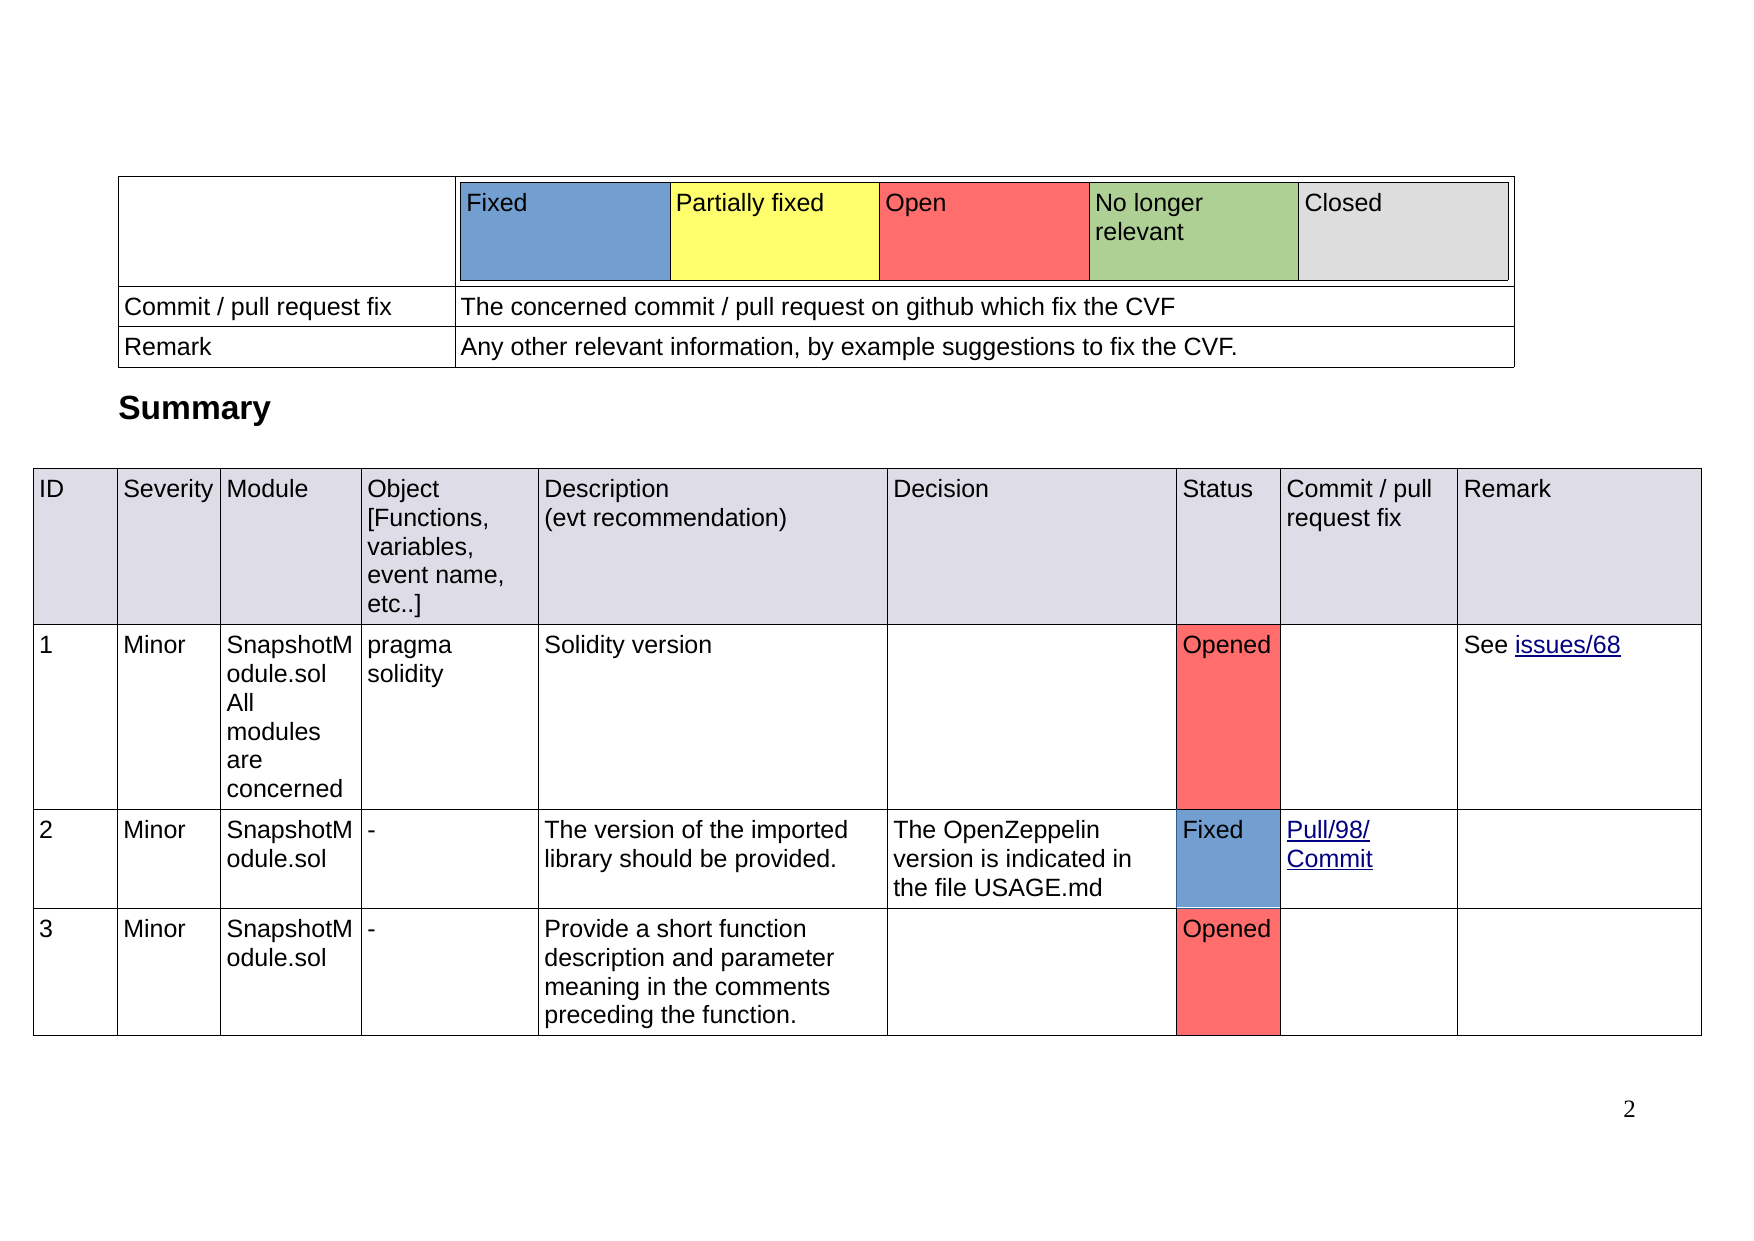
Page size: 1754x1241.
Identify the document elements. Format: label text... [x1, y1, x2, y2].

table_header Closed [1299, 183, 1508, 280]
table_header Decision [888, 469, 1176, 624]
table_header Object [Functions, variables, event name, etc..] [362, 469, 538, 624]
table_cell See issues/68 [1458, 625, 1701, 809]
table_header ID [34, 469, 117, 624]
table_cell [1458, 909, 1701, 1035]
table_cell [888, 909, 1176, 1035]
table_cell The version of the imported library should be provided. [539, 810, 887, 907]
table_cell SnapshotModule.sol All modules are concerned [221, 625, 361, 809]
table_cell - [362, 810, 538, 907]
table_header Partially fixed [671, 183, 879, 280]
table_header Commit / pull request fix [1281, 469, 1457, 624]
table_cell [119, 177, 455, 286]
table_header Module [221, 469, 361, 624]
subtitle Summary [118, 387, 1635, 426]
table_header No longer relevant [1090, 183, 1298, 280]
table_cell [1281, 625, 1457, 809]
table_cell SnapshotModule.sol [221, 909, 361, 1035]
table_header Remark [1458, 469, 1701, 624]
table_header Fixed [461, 183, 670, 280]
table_cell The OpenZeppelin version is indicated in the file USAGE.md [888, 810, 1176, 907]
table_cell Opened [1177, 909, 1280, 1035]
table_cell [1458, 810, 1701, 907]
table_cell SnapshotModule.sol [221, 810, 361, 907]
table_cell Commit / pull request fix [119, 287, 455, 326]
table_cell [456, 177, 1514, 286]
table_cell - [362, 909, 538, 1035]
table_header Open [880, 183, 1089, 280]
table_cell 2 [34, 810, 117, 907]
table_cell Pull/98/ Commit [1281, 810, 1457, 907]
table_cell Fixed [1177, 810, 1280, 907]
table_cell Opened [1177, 625, 1280, 809]
table_cell Remark [119, 327, 455, 367]
table_cell [1281, 909, 1457, 1035]
table_cell Minor [118, 909, 220, 1035]
table_header Description (evt recommendation) [539, 469, 887, 624]
table_cell 3 [34, 909, 117, 1035]
table_cell Provide a short function description and parameter meaning in the comments preceding the function. [539, 909, 887, 1035]
table_cell Solidity version [539, 625, 887, 809]
table_cell Minor [118, 625, 220, 809]
table_cell 1 [34, 625, 117, 809]
table_cell pragma solidity [362, 625, 538, 809]
table_cell [888, 625, 1176, 809]
table_cell The concerned commit / pull request on github which fix the CVF [456, 287, 1514, 326]
table_cell Minor [118, 810, 220, 907]
table_header Severity [118, 469, 220, 624]
table_cell Any other relevant information, by example suggestions to fix the CVF. [456, 327, 1514, 367]
table_header Status [1177, 469, 1280, 624]
